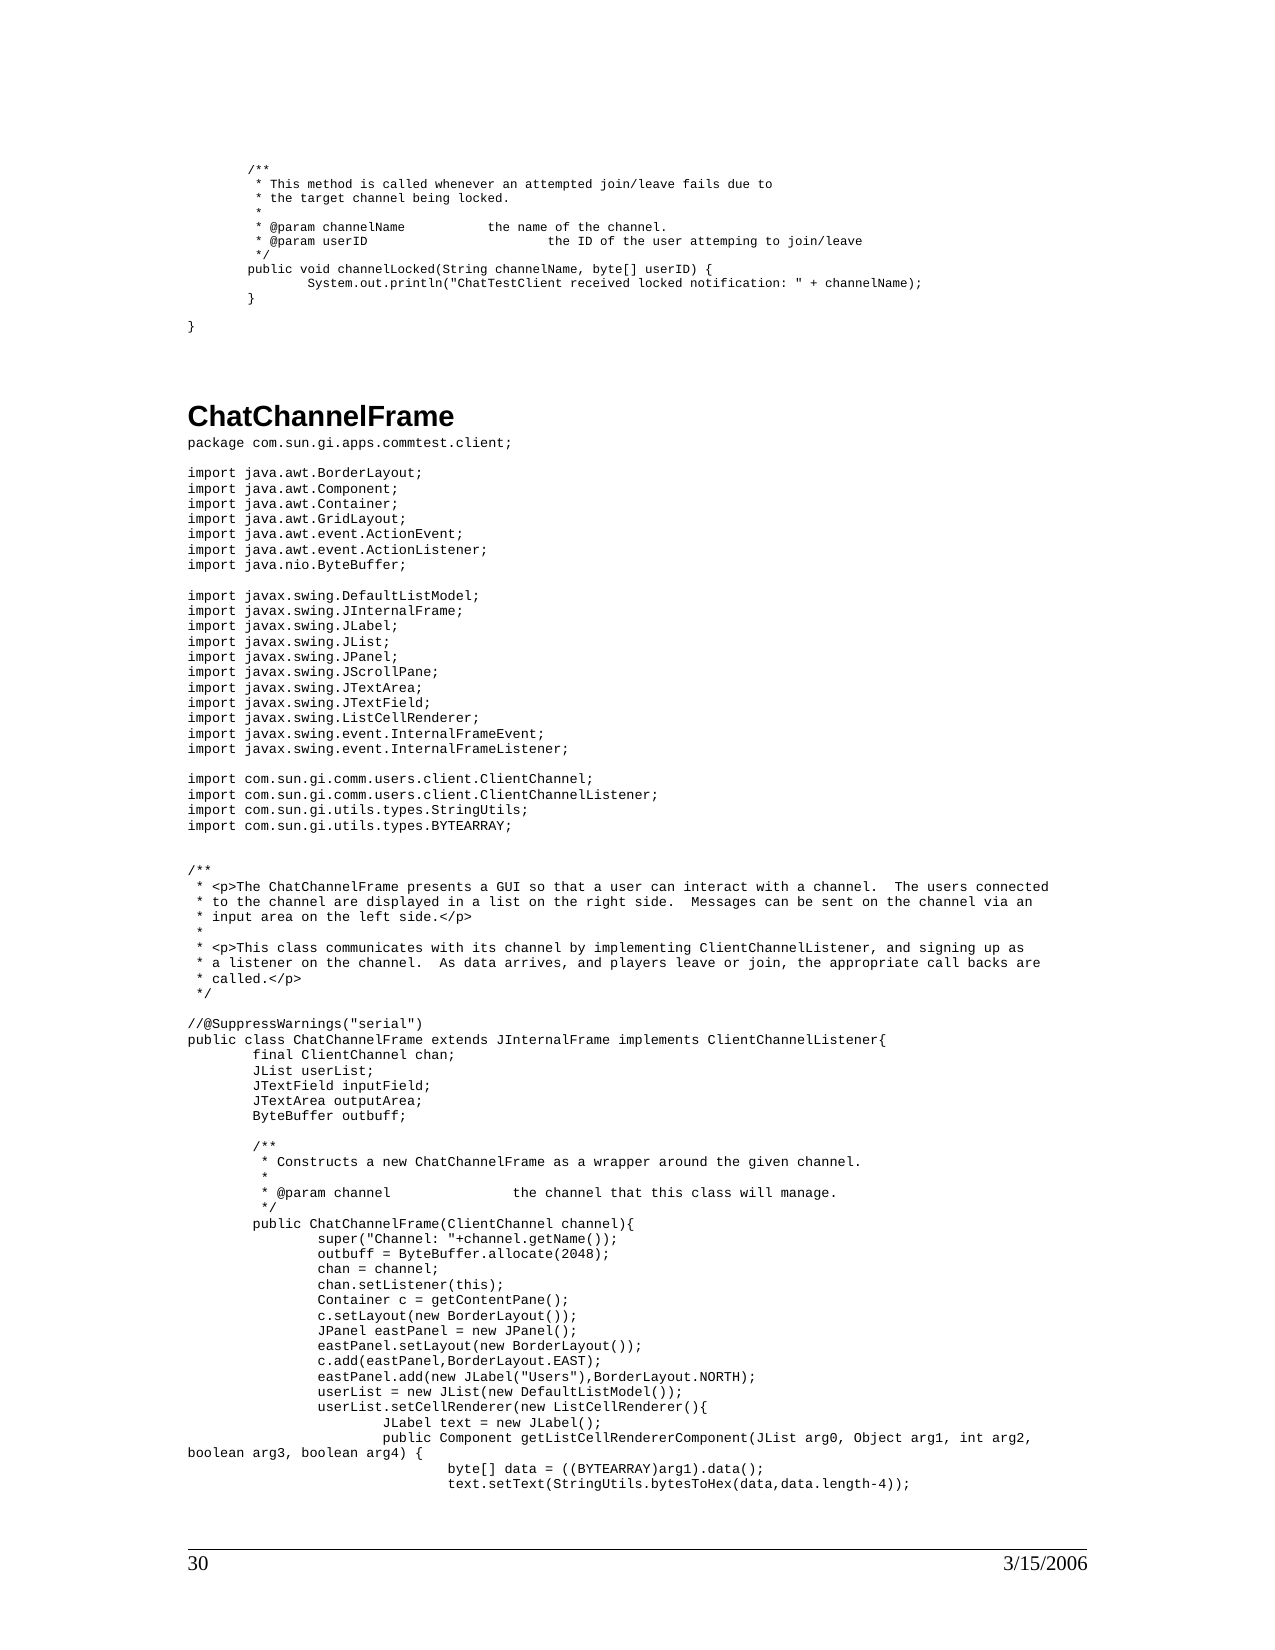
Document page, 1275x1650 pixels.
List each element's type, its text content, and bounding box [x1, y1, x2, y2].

text } [187, 292, 1087, 306]
text * <p>This class communicates with its channel by implementing ClientChannelListener, and signing up as [187, 941, 1087, 956]
text * [187, 926, 1087, 941]
text Container c = getContentPane(); [187, 1293, 1087, 1309]
text import javax.swing.JTextField; [187, 696, 1087, 711]
text import javax.swing.DefaultListModel; [187, 589, 1087, 604]
text c.setLayout(new BorderLayout()); [187, 1309, 1087, 1324]
text * <p>The ChatChannelFrame presents a GUI so that a user can interact with a channel. The users connected [187, 880, 1087, 895]
text */ [187, 987, 1087, 1002]
text ByteBuffer outbuff; [187, 1109, 1087, 1125]
text import java.awt.Component; [187, 482, 1087, 497]
text import com.sun.gi.comm.users.client.ClientChannel; [187, 773, 1087, 788]
text */ [187, 249, 1087, 263]
text * @param channel the channel that this class will manage. [187, 1186, 1087, 1201]
text import javax.swing.JList; [187, 635, 1087, 650]
text import javax.swing.event.InternalFrameListener; [187, 742, 1087, 757]
text /** [187, 864, 1087, 880]
text userList = new JList(new DefaultListModel()); [187, 1385, 1087, 1401]
text package com.sun.gi.apps.commtest.client; [187, 436, 1087, 451]
text import com.sun.gi.utils.types.StringUtils; [187, 803, 1087, 819]
text outbuff = ByteBuffer.allocate(2048); [187, 1247, 1087, 1263]
text import java.awt.BorderLayout; [187, 466, 1087, 482]
text * This method is called whenever an attempted join/leave fails due to [187, 178, 1087, 192]
text * input area on the left side.</p> [187, 911, 1087, 926]
text * [187, 207, 1087, 221]
text JPanel eastPanel = new JPanel(); [187, 1324, 1087, 1339]
text super("Channel: "+channel.getName()); [187, 1232, 1087, 1247]
text public ChatChannelFrame(ClientChannel channel){ [187, 1217, 1087, 1232]
text text.setText(StringUtils.bytesToHex(data,data.length-4)); [187, 1477, 1087, 1492]
text JTextArea outputArea; [187, 1094, 1087, 1109]
text final ClientChannel chan; [187, 1048, 1087, 1064]
text import javax.swing.JLabel; [187, 619, 1087, 635]
text chan.setListener(this); [187, 1278, 1087, 1293]
text import javax.swing.JPanel; [187, 650, 1087, 666]
text * to the channel are displayed in a list on the right side. Messages can be sent on the channel via an [187, 895, 1087, 911]
text * Constructs a new ChatChannelFrame as a wrapper around the given channel. [187, 1156, 1087, 1171]
text byte[] data = ((BYTEARRAY)arg1).data(); [187, 1462, 1087, 1477]
text /** [187, 1140, 1087, 1156]
text c.add(eastPanel,BorderLayout.EAST); [187, 1354, 1087, 1370]
text } [187, 320, 1087, 334]
text JList userList; [187, 1064, 1087, 1079]
text */ [187, 1201, 1087, 1217]
text import java.awt.event.ActionEvent; [187, 528, 1087, 543]
text * @param userID the ID of the user attemping to join/leave [187, 235, 1087, 249]
text /** [187, 164, 1087, 178]
text chan = channel; [187, 1263, 1087, 1278]
text public Component getListCellRendererComponent(JList arg0, Object arg1, int arg2, boolean arg3, boolean arg4) { [187, 1431, 1087, 1462]
text import java.nio.ByteBuffer; [187, 558, 1087, 574]
text userList.setCellRenderer(new ListCellRenderer(){ [187, 1401, 1087, 1416]
text import javax.swing.ListCellRenderer; [187, 711, 1087, 727]
text import javax.swing.JTextArea; [187, 681, 1087, 696]
text * @param channelName the name of the channel. [187, 221, 1087, 235]
text import java.awt.Container; [187, 497, 1087, 512]
text import javax.swing.JScrollPane; [187, 666, 1087, 681]
text * [187, 1171, 1087, 1186]
text //@SuppressWarnings("serial") [187, 1018, 1087, 1033]
text eastPanel.setLayout(new BorderLayout()); [187, 1339, 1087, 1354]
text import javax.swing.event.InternalFrameEvent; [187, 727, 1087, 742]
text * a listener on the channel. As data arrives, and players leave or join, the appropriate call backs are [187, 956, 1087, 972]
text eastPanel.add(new JLabel("Users"),BorderLayout.NORTH); [187, 1370, 1087, 1385]
text import java.awt.GridLayout; [187, 512, 1087, 528]
subtitle ChatChannelFrame [187, 390, 1087, 436]
text import java.awt.event.ActionListener; [187, 543, 1087, 558]
text JLabel text = new JLabel(); [187, 1416, 1087, 1431]
text * called.</p> [187, 972, 1087, 987]
text public void channelLocked(String channelName, byte[] userID) { [187, 263, 1087, 277]
text public class ChatChannelFrame extends JInternalFrame implements ClientChannelListener{ [187, 1033, 1087, 1048]
text import com.sun.gi.comm.users.client.ClientChannelListener; [187, 788, 1087, 803]
text JTextField inputField; [187, 1079, 1087, 1094]
text * the target channel being locked. [187, 192, 1087, 207]
text import javax.swing.JInternalFrame; [187, 604, 1087, 619]
text System.out.println("ChatTestClient received locked notification: " + channelName); [187, 277, 1087, 292]
text import com.sun.gi.utils.types.BYTEARRAY; [187, 819, 1087, 834]
